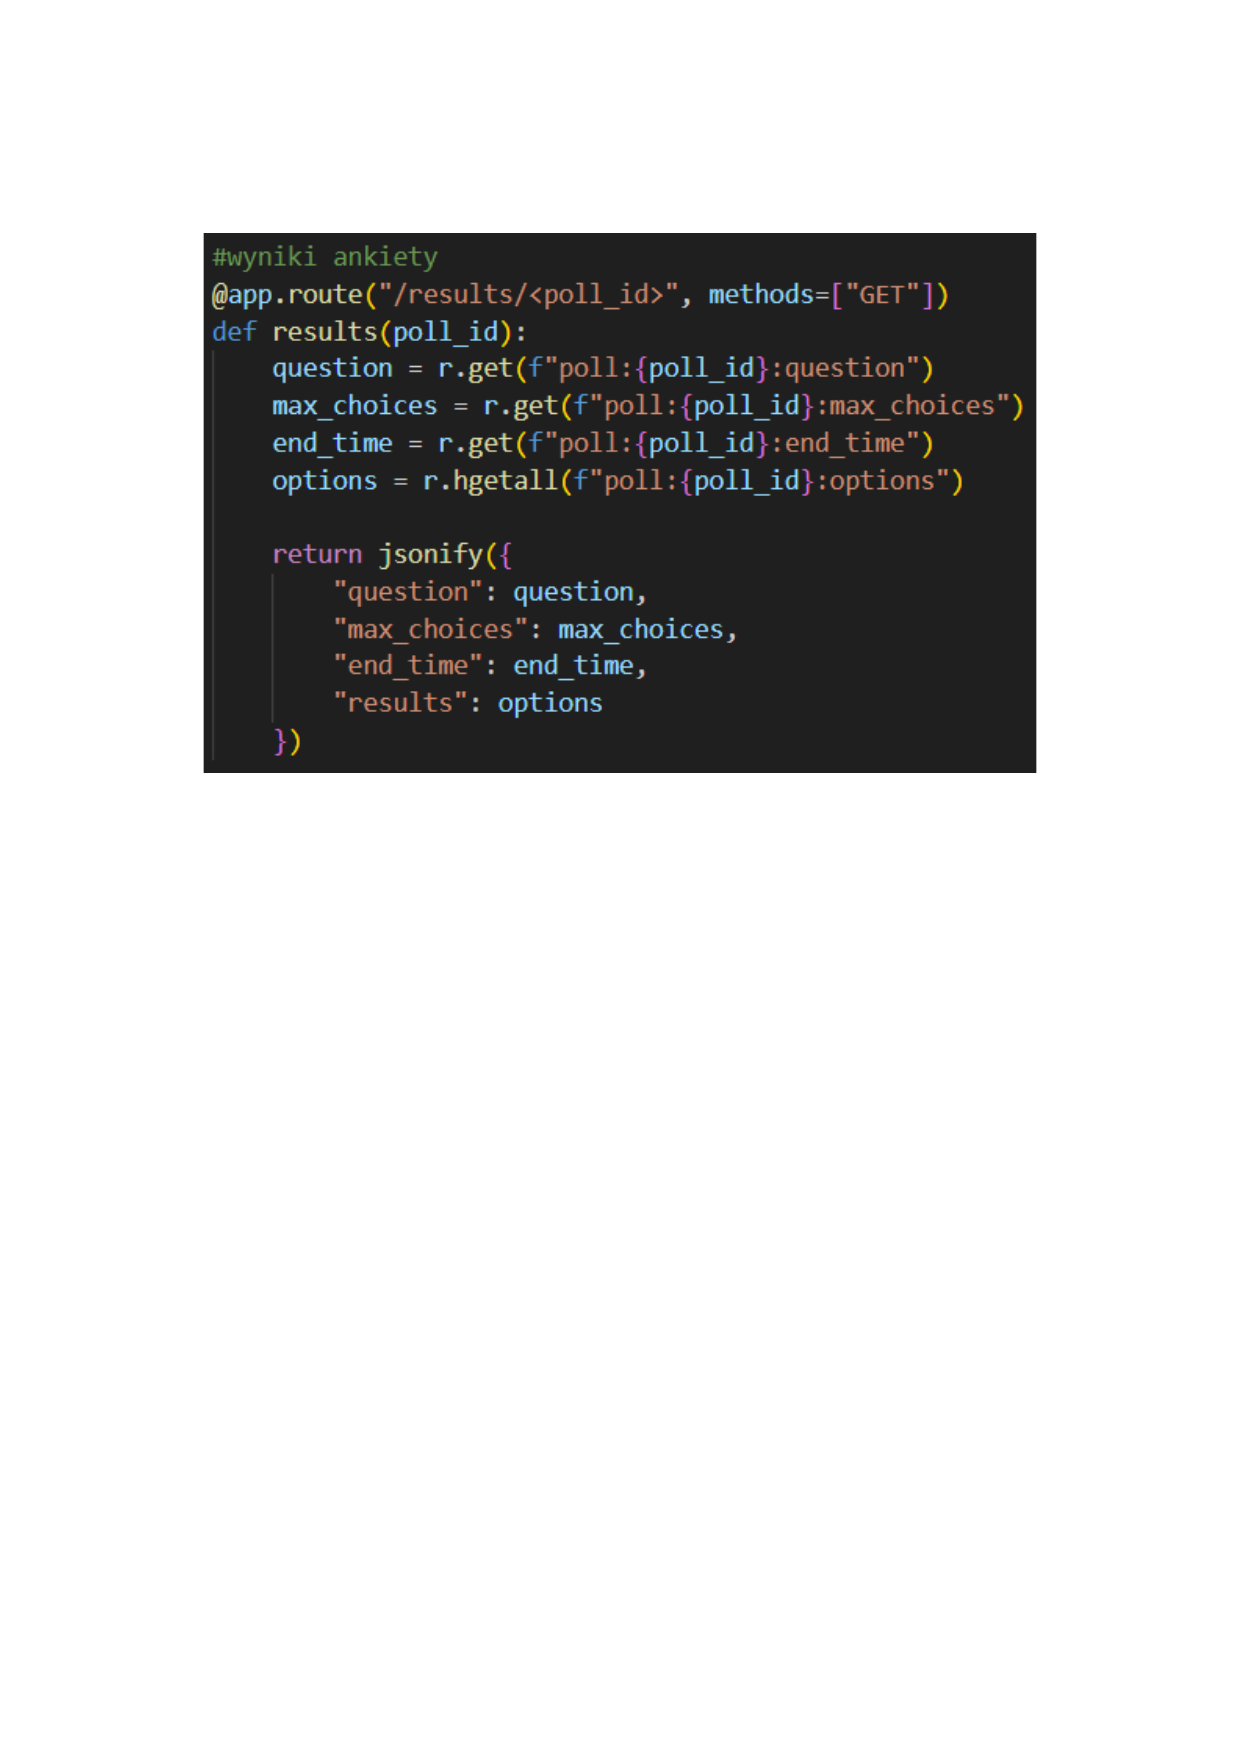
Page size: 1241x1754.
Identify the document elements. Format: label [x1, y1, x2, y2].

picture [203, 233, 1037, 773]
